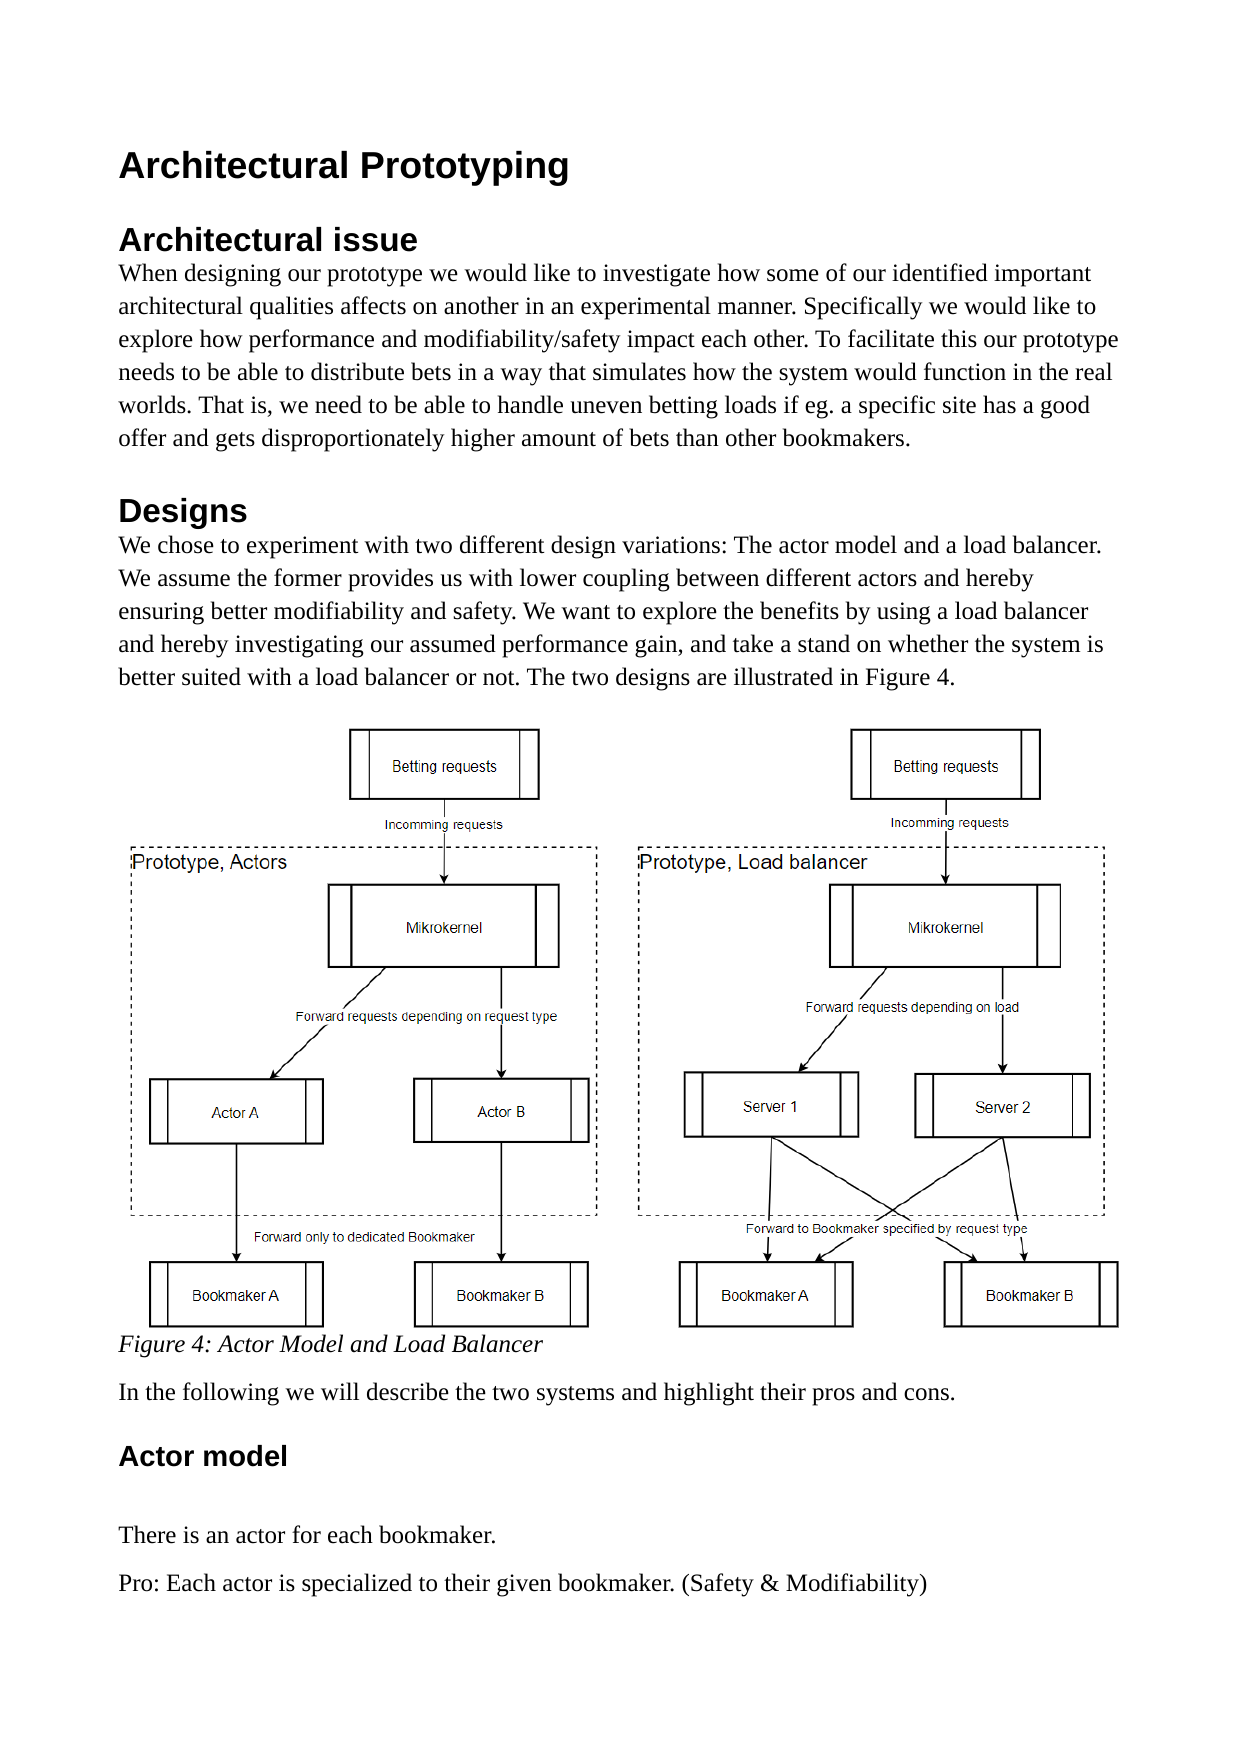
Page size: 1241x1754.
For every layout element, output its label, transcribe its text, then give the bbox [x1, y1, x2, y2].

text When designing our prototype we would like to investigate how some of our identified important architectural qualities affects on another in an experimental manner. Specifically we would like to explore how performance and modifiability/safety impact each other. To facilitate this our prototype needs to be able to distribute bets in a way that simulates how the system would function in the real worlds. That is, we need to be able to handle uneven betting loads if eg. a specific site has a good offer and gets disproportionately higher amount of bets than other bookmakers. [118, 258, 1122, 452]
text There is an actor for each bookmaker. [118, 1520, 1122, 1549]
text Pro: Each actor is specialized to their given bookmaker. (Safety & Modifiability) [118, 1568, 1122, 1596]
subtitle Designs [118, 492, 1122, 530]
picture [118, 722, 1123, 1330]
text Figure 4: Actor Model and Load Balancer [118, 1330, 1122, 1358]
text We chose to experiment with two different design variations: The actor model and a load balancer. We assume the former provides us with lower coupling between different actors and hereby ensuring better modifiability and safety. We want to explore the benefits by using a load balancer and hereby investigating our assumed performance gain, and take a stand on whether the system is better suited with a load balancer or not. The two designs are illustrated in Figure 4. [118, 530, 1122, 691]
subtitle Actor model [118, 1439, 1122, 1472]
subtitle Architectural Prototyping [118, 143, 1122, 186]
text In the following we will describe the two systems and highlight their pros and cons. [118, 1377, 1122, 1406]
subtitle Architectural issue [118, 219, 1122, 258]
